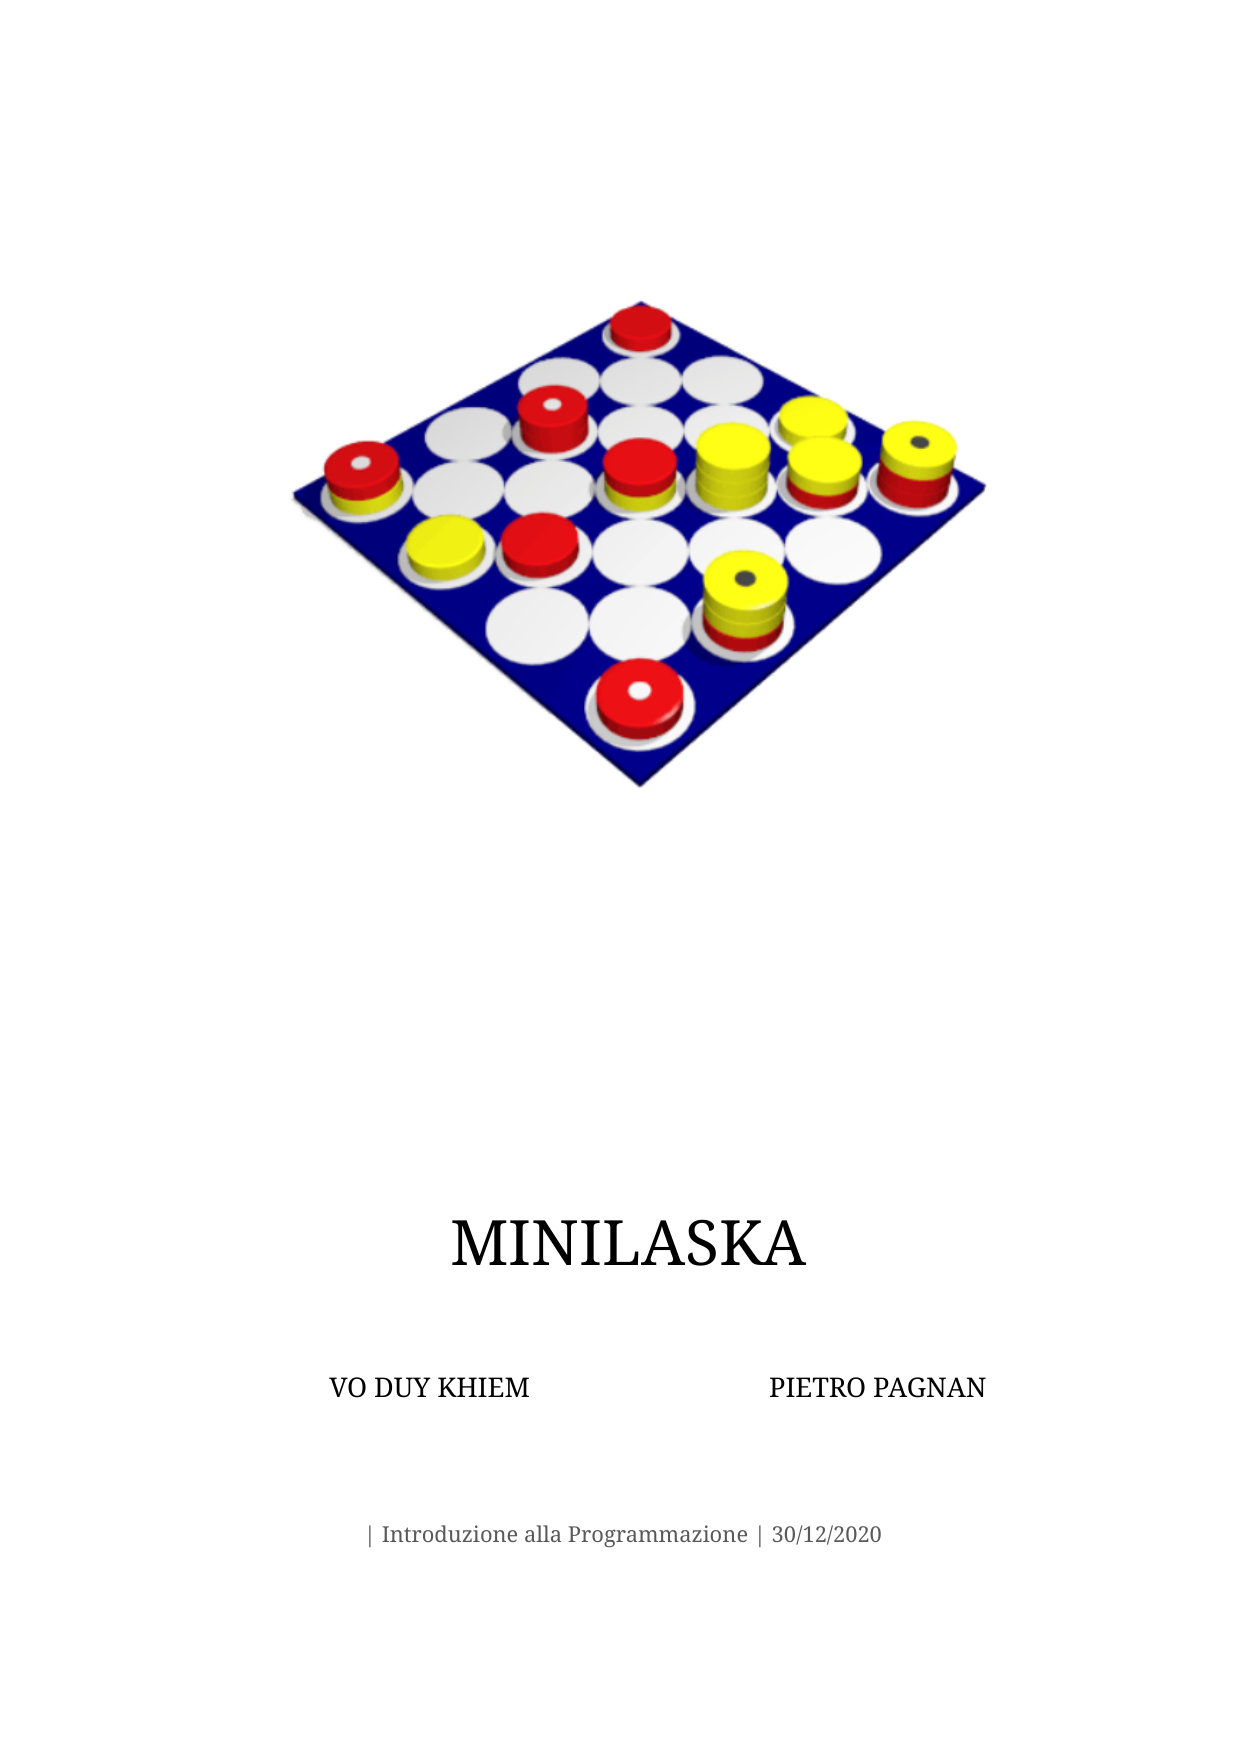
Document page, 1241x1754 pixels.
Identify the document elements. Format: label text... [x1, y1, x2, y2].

text MINILASKA [118, 1199, 1122, 1284]
text vo duy khiem pietro pagnan [118, 1369, 1122, 1476]
text | Introduzione alla Programmazione | 30/12/2020 [118, 1519, 1122, 1548]
picture [271, 284, 995, 795]
